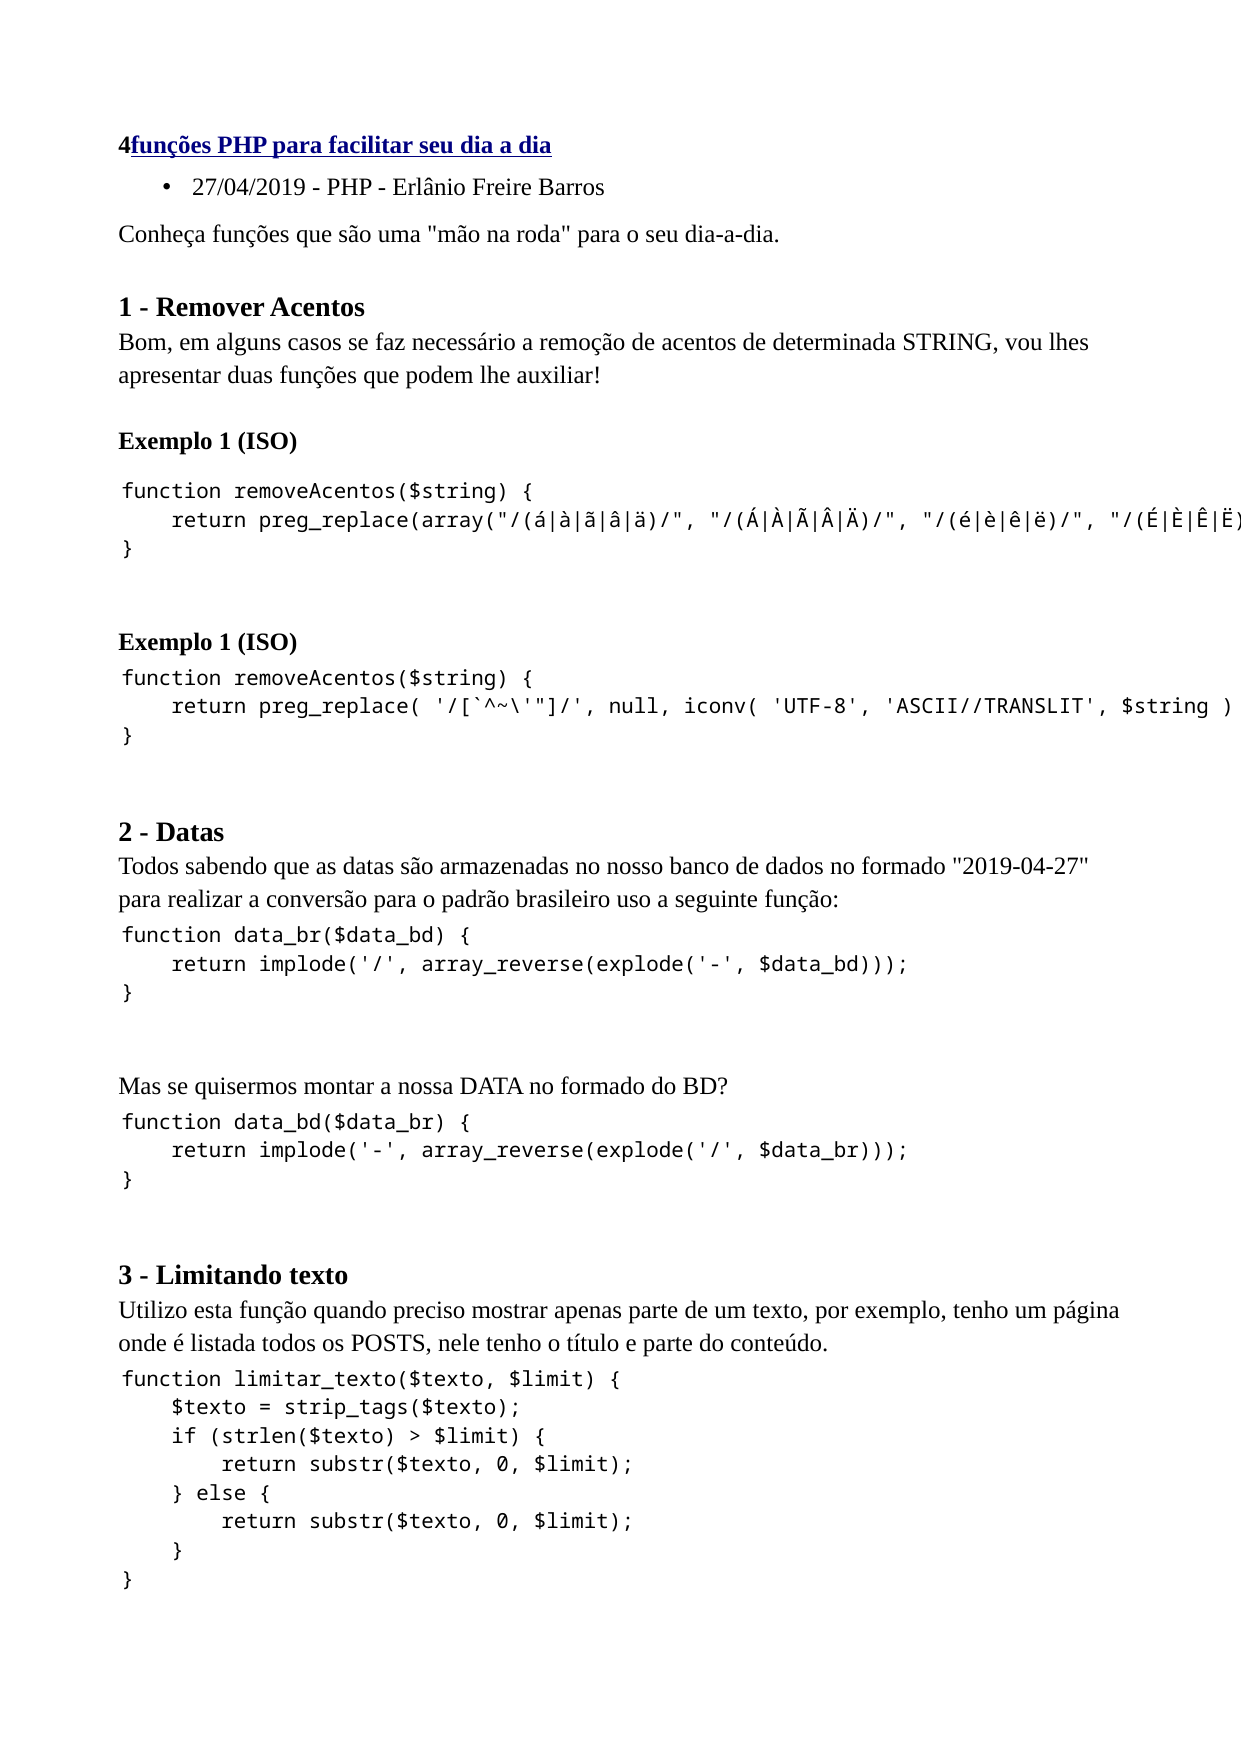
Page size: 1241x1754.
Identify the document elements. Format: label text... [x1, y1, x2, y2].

subtitle 4funções PHP para facilitar seu dia a dia [118, 131, 1122, 159]
text 3 - Limitando texto Utilizo esta função quando preciso mostrar apenas parte de um texto, por exemplo, tenho um página onde é listada todos os POSTS, nele tenho o título e parte do conteúdo. [118, 1225, 1122, 1357]
text Mas se quisermos montar a nossa DATA no formado do BD? [118, 1038, 1122, 1100]
table_header function removeAcentos($string) { return preg_replace( '/[`^~\'"]/', null, iconv( 'UTF-8', 'ASCII//TRANSLIT', $string ) } [118, 660, 1240, 781]
list 27/04/2019 - PHP - Erlânio Freire Barros [162, 172, 1122, 201]
table_header function removeAcentos($string) { return preg_replace(array("/(á|à|ã|â|ä)/", "/(Á|À|Ã|Â|Ä)/", "/(é|è|ê|ë)/", "/(É|È|Ê|Ë)/", "/(í|ì|î|ï)/", "/(Í|Ì|Î|Ï)/", "/(ó|ò|õ|ô|ö)/", "/(Ó|Ò|Õ|Ô|Ö)/", "/(ú|ù|û|ü)/", "/(Ú|Ù|Û|Ü)/", "/(ñ)/", "/(Ñ)/", "/(ç)/", "/(Ç)/"), explode(" ", "a A e E i I o O u U n N c C"), $string); } [118, 474, 1240, 594]
table_header function data_bd($data_br) { return implode('-', array_reverse(explode('/', $data_br))); } [118, 1104, 924, 1225]
table_header function limitar_texto($texto, $limit) { $texto = strip_tags($texto); if (strlen($texto) > $limit) { return substr($texto, 0, $limit); } else { return substr($texto, 0, $limit); } } [118, 1361, 648, 1624]
table_header function data_br($data_bd) { return implode('/', array_reverse(explode('-', $data_bd))); } [118, 917, 924, 1038]
text 2 - Datas Todos sabendo que as datas são armazenadas no nosso banco de dados no formado "2019-04-27" para realizar a conversão para o padrão brasileiro uso a seguinte função: [118, 781, 1122, 913]
text Conheça funções que são uma "mão na roda" para o seu dia-a-dia. 1 - Remover Acentos Bom, em alguns casos se faz necessário a remoção de acentos de determinada STRING, vou lhes apresentar duas funções que podem lhe auxiliar! Exemplo 1 (ISO) [118, 219, 1122, 455]
text Exemplo 1 (ISO) [118, 594, 1122, 656]
